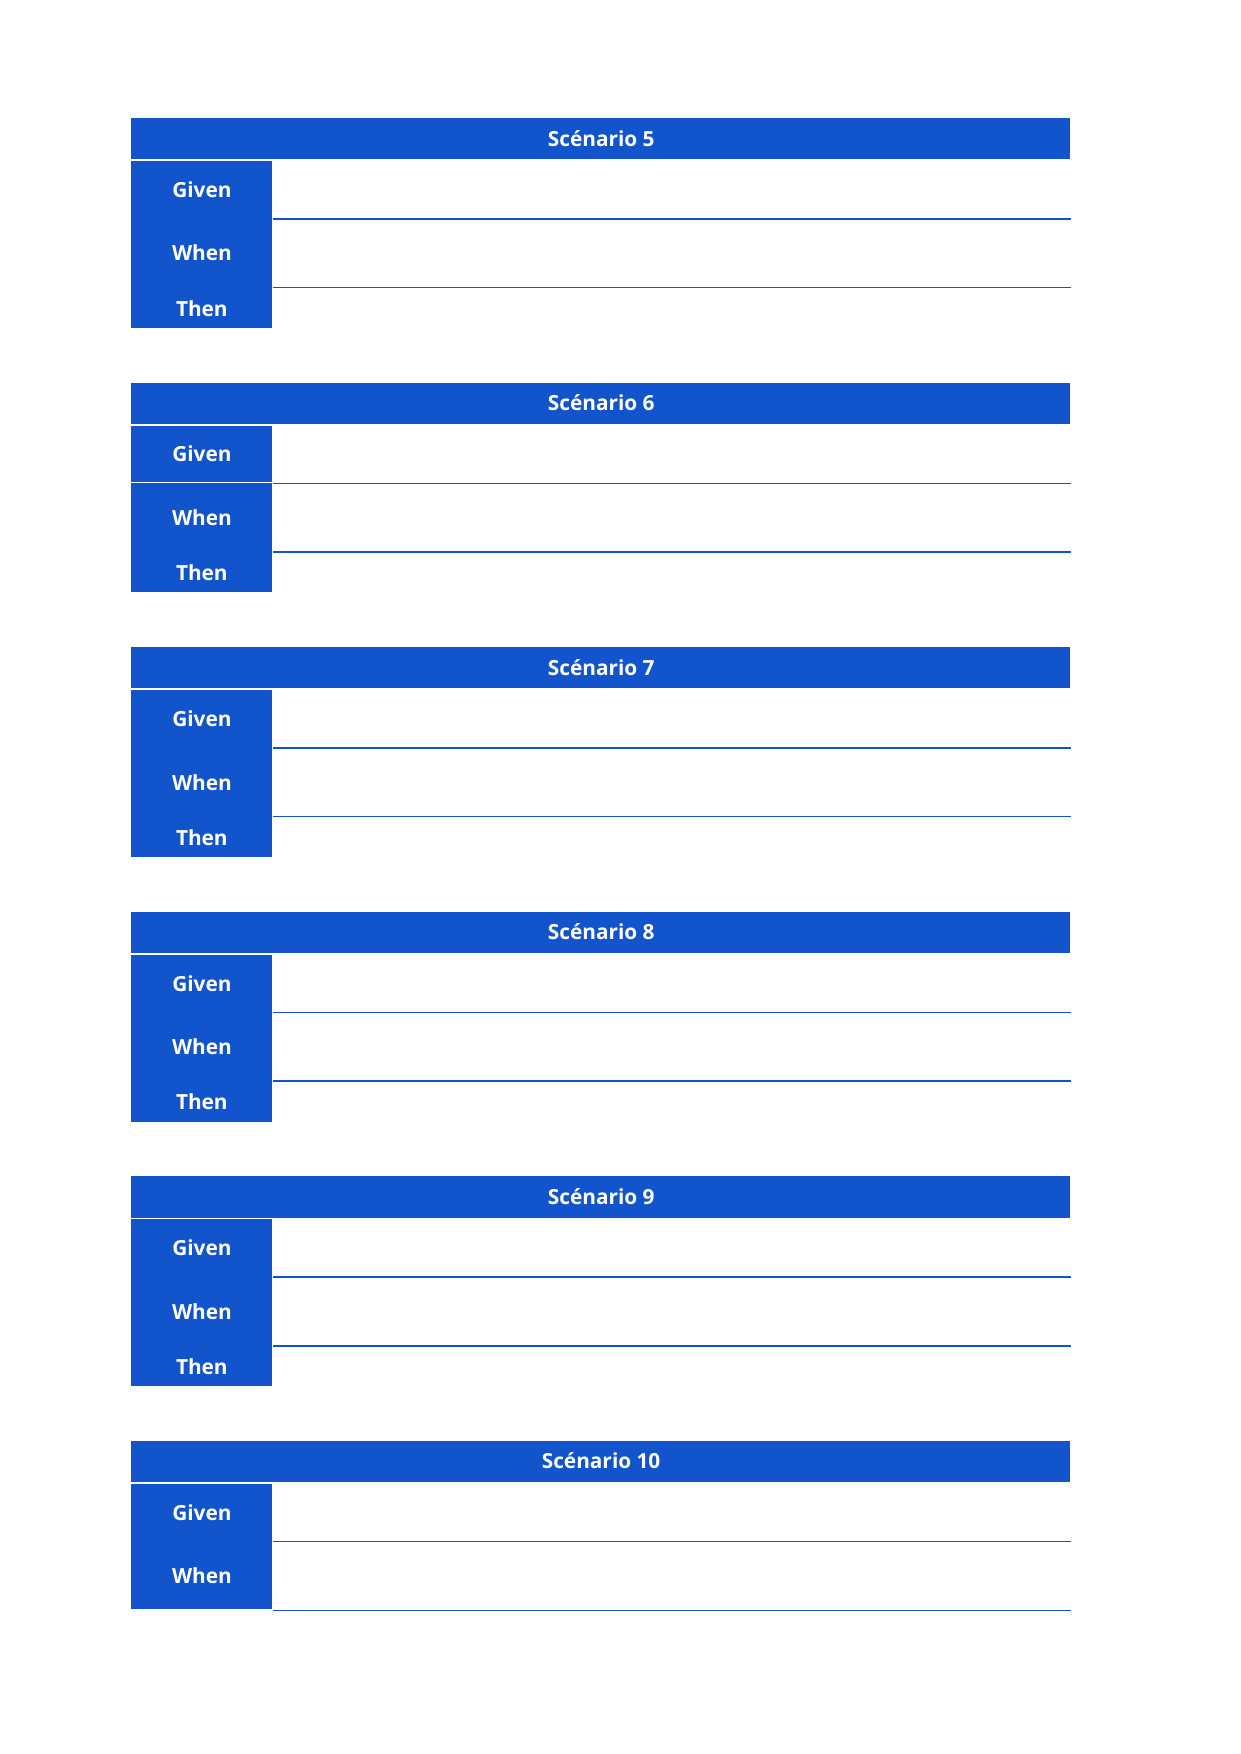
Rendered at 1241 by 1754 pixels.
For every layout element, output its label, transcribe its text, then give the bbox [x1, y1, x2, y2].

table_cell Given [131, 426, 272, 482]
table_cell When [131, 1012, 272, 1080]
table_cell [273, 220, 1071, 287]
table_cell [273, 553, 1071, 592]
table_cell Then [131, 551, 272, 592]
table_cell [273, 690, 1071, 747]
table_cell Given [131, 161, 272, 218]
table_cell Then [131, 816, 272, 857]
table_cell Given [131, 1219, 272, 1276]
table_cell [273, 1542, 1071, 1609]
table_header Scénario 6 [131, 383, 1070, 424]
table_cell Given [131, 955, 272, 1012]
table_header Scénario 7 [131, 647, 1070, 688]
table_cell Then [131, 1080, 272, 1122]
table_cell When [131, 1541, 272, 1609]
table_cell [273, 955, 1071, 1012]
table_cell [273, 1082, 1071, 1122]
table_cell Given [131, 690, 272, 747]
table_header Scénario 9 [131, 1176, 1070, 1218]
table_header Scénario 5 [131, 118, 1070, 159]
table_cell [273, 484, 1071, 551]
table_cell [273, 161, 1071, 218]
table_cell [273, 1484, 1071, 1541]
table_cell [273, 426, 1071, 482]
table_header Scénario 10 [131, 1441, 1070, 1482]
table_cell [273, 1219, 1071, 1276]
table_cell [273, 1013, 1071, 1080]
table_cell [273, 749, 1071, 816]
table_cell Then [131, 287, 272, 328]
table_cell When [131, 218, 272, 287]
table_cell Given [131, 1484, 272, 1541]
table_header Scénario 8 [131, 912, 1070, 953]
table_cell Then [131, 1345, 272, 1386]
table_cell When [131, 747, 272, 816]
table_cell When [131, 1276, 272, 1345]
table_cell [273, 1278, 1071, 1345]
table_cell [273, 1347, 1071, 1386]
table_cell [273, 288, 1071, 328]
table_cell [273, 817, 1071, 857]
table_cell When [131, 483, 272, 551]
